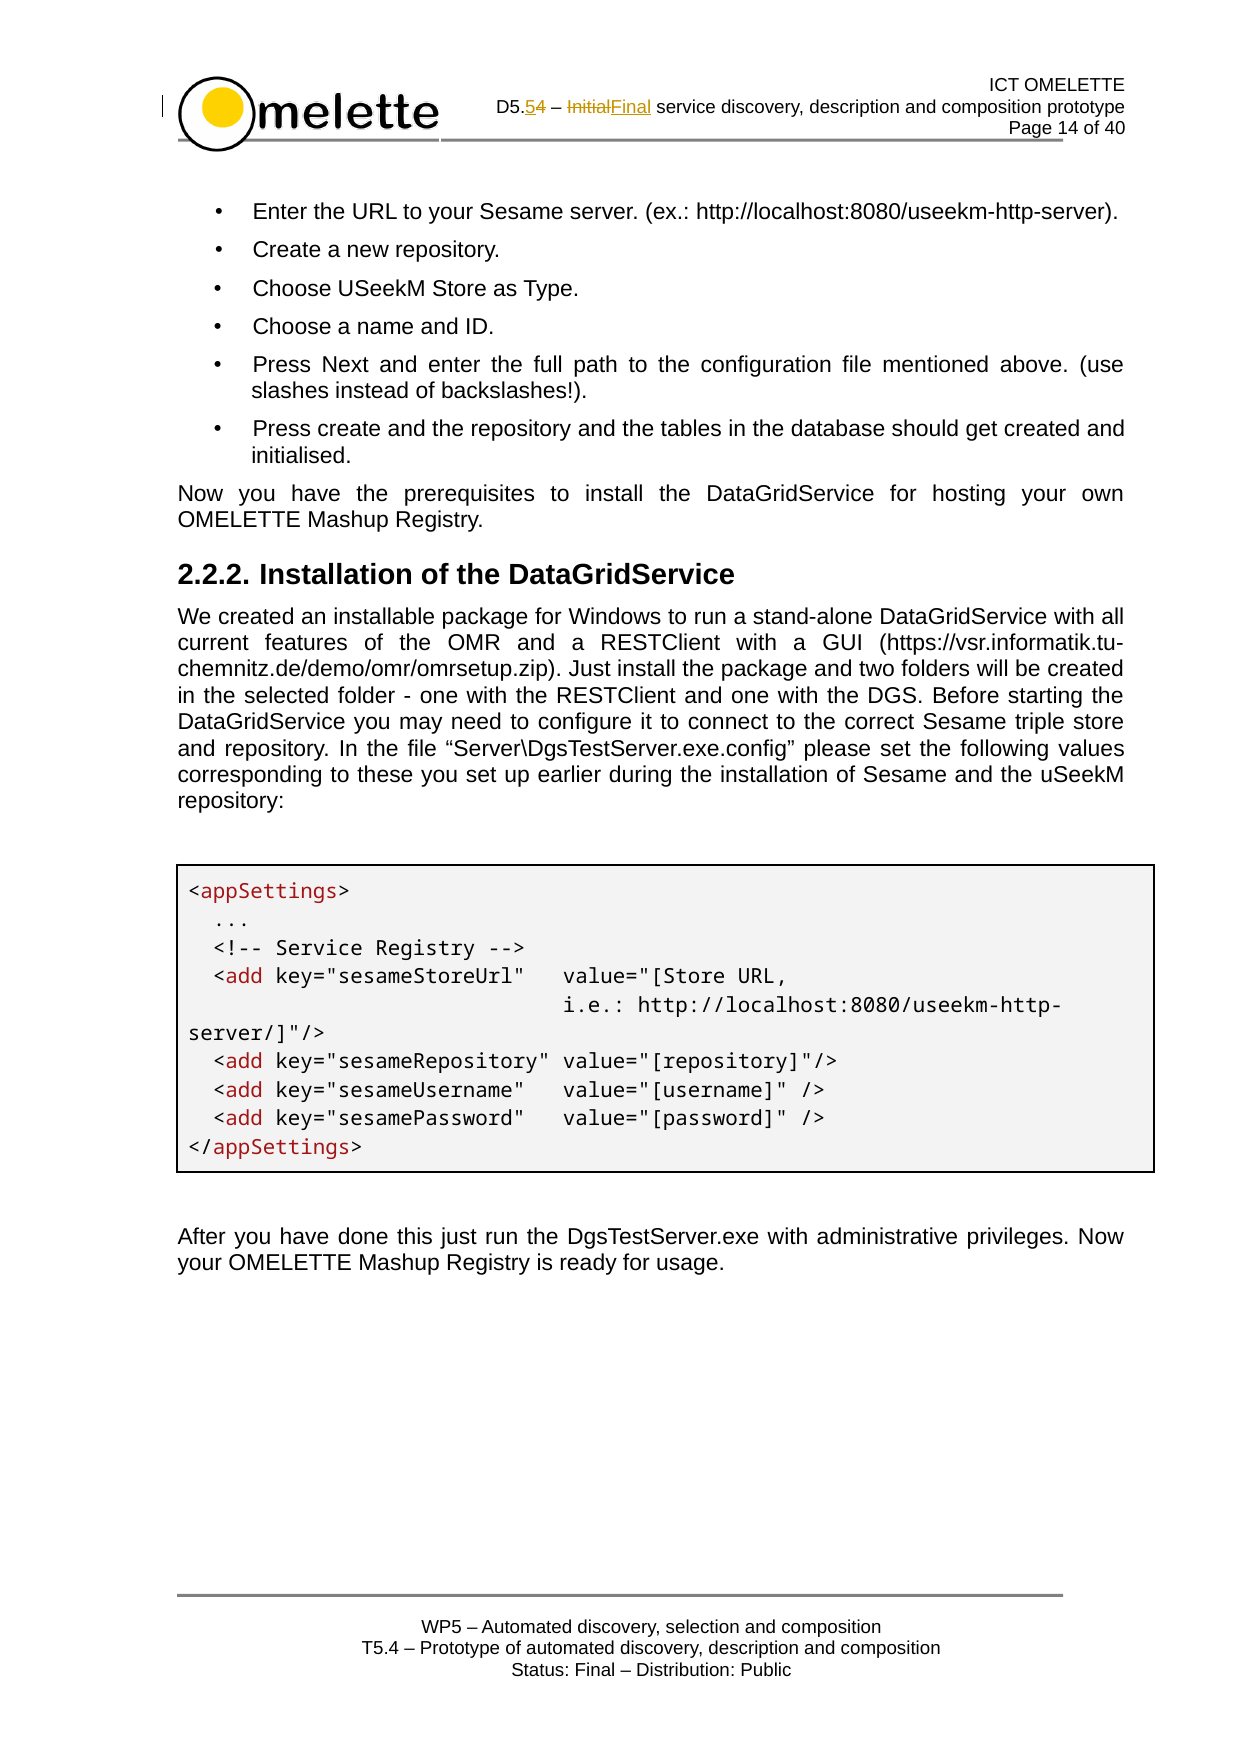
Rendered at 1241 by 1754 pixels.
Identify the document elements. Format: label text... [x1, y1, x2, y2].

list Create a new repository. [215, 236, 1125, 263]
list Press create and the repository and the tables in the database should get created and initialised. [213, 415, 1125, 468]
text After you have done this just run the DgsTestServer.exe with administrative privileges. Now your OMELETTE Mashup Registry is ready for usage. [177, 1223, 1125, 1275]
list Enter the URL to your Sesame server. (ex.: http://localhost:8080/useekm-http-server). [215, 198, 1125, 224]
list Choose a name and ID. [213, 313, 1125, 339]
table_header <appSettings> ... <!-- Service Registry --> <add key="sesameStoreUrl" value="[Store URL, i.e.: http://localhost:8080/useekm-http-server/]"/> <add key="sesameRepository" value="[repository]"/> <add key="sesameUsername" value="[username]" /> <add key="sesamePassword" value="[password]" /> </appSettings> [178, 866, 1153, 1171]
list Press Next and enter the full path to the configuration file mentioned above. (use slashes instead of backslashes!). [213, 351, 1125, 403]
text We created an installable package for Windows to run a stand-alone DataGridService with all current features of the OMR and a RESTClient with a GUI (https://vsr.informatik.tu-chemnitz.de/demo/omr/omrsetup.zip). Just install the package and two folders will be created in the selected folder - one with the RESTClient and one with the DGS. Before starting the DataGridService you may need to configure it to connect to the correct Sesame triple store and repository. In the file “Server\DgsTestServer.exe.config” please set the following values corresponding to these you set up earlier during the installation of Sesame and the uSeekM repository: [177, 603, 1125, 813]
picture [178, 76, 439, 152]
subtitle Installation of the DataGridService [177, 557, 1125, 591]
list Choose USeekM Store as Type. [213, 274, 1125, 301]
text Now you have the prerequisites to install the DataGridService for hosting your own OMELETTE Mashup Registry. [177, 480, 1125, 532]
